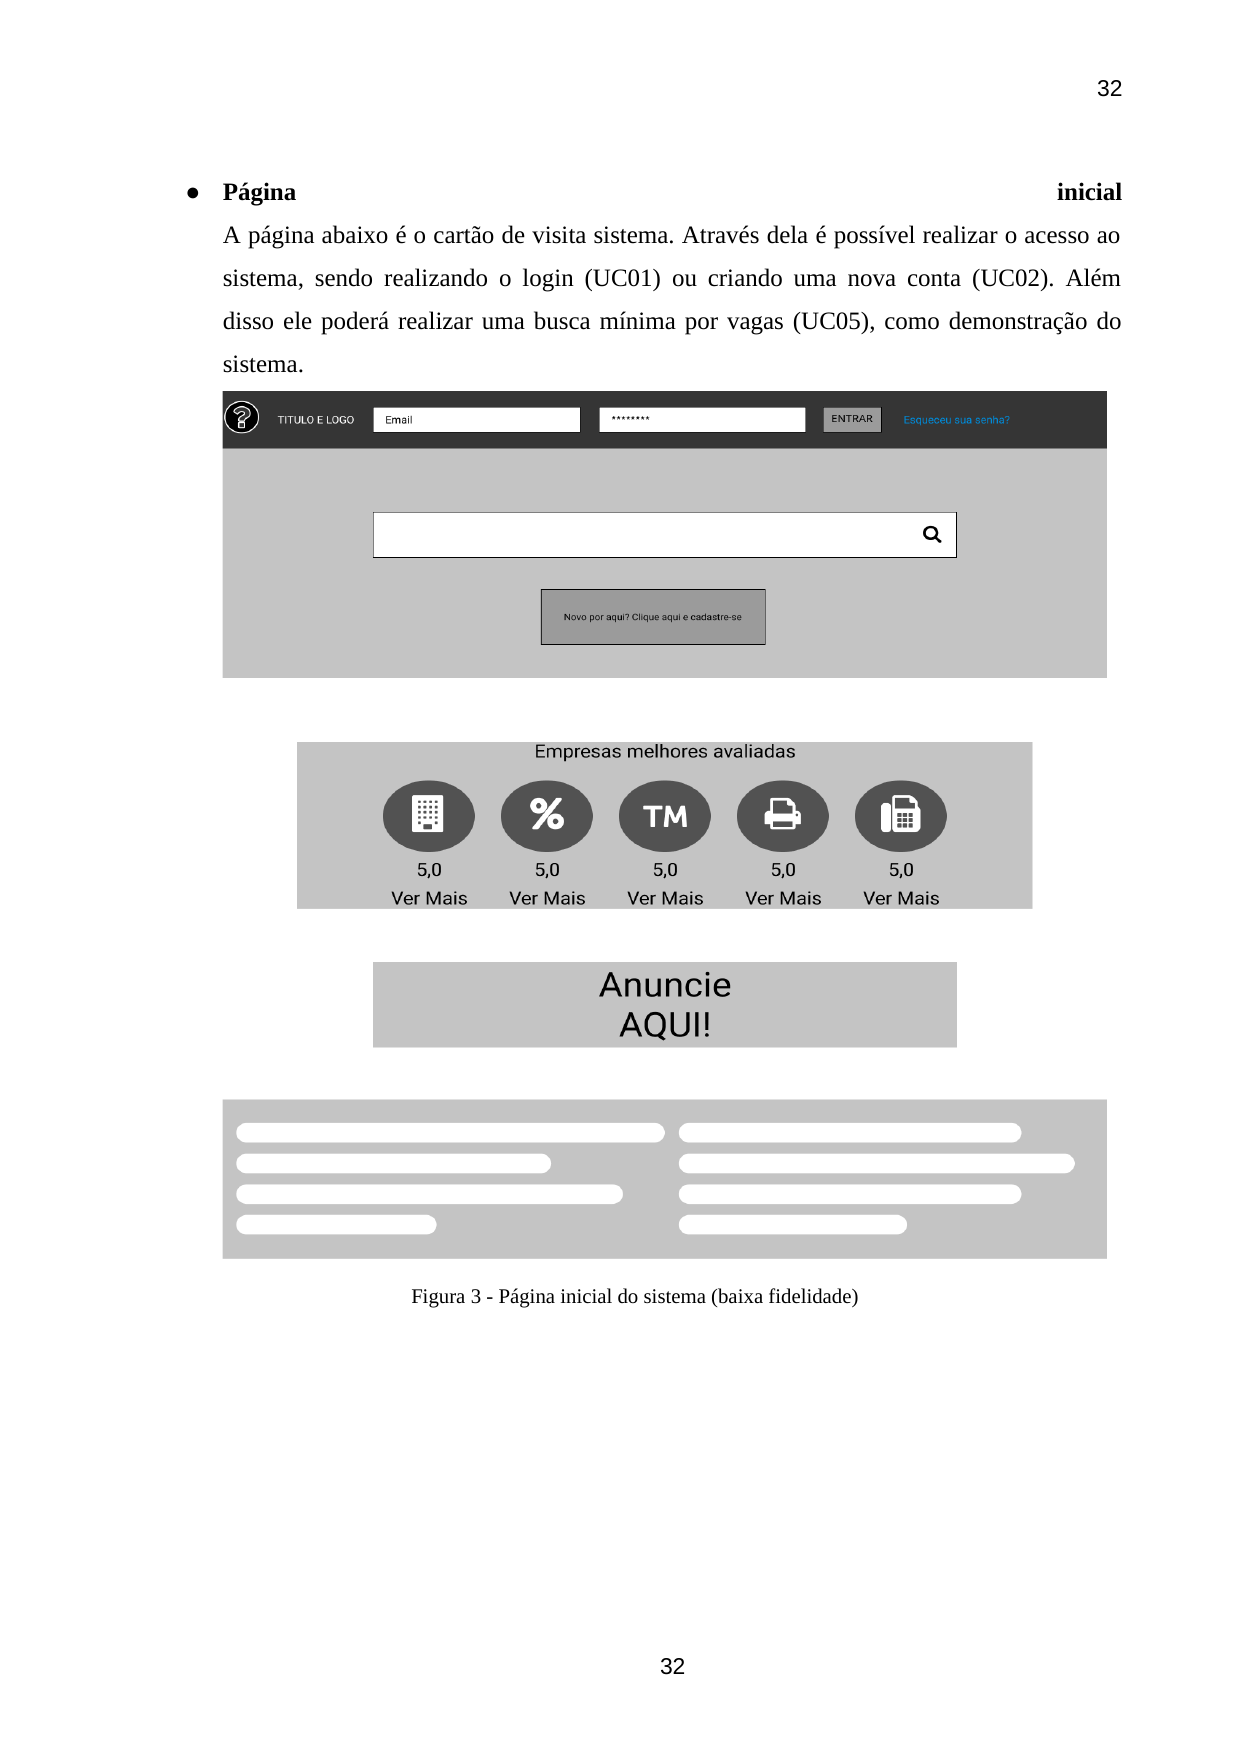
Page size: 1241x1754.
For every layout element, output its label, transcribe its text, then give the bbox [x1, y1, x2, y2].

text Figura 3 - Página inicial do sistema (baixa fidelidade) [148, 1284, 1122, 1308]
list Página inicial A página abaixo é o cartão de visita sistema. Através dela é possível realizar o acesso ao sistema, sendo realizando o login (UC01) ou criando uma nova conta (UC02). Além disso ele poderá realizar uma busca mínima por vagas (UC05), como demonstração do sistema. [185, 177, 1122, 1259]
picture [222, 391, 1107, 1259]
